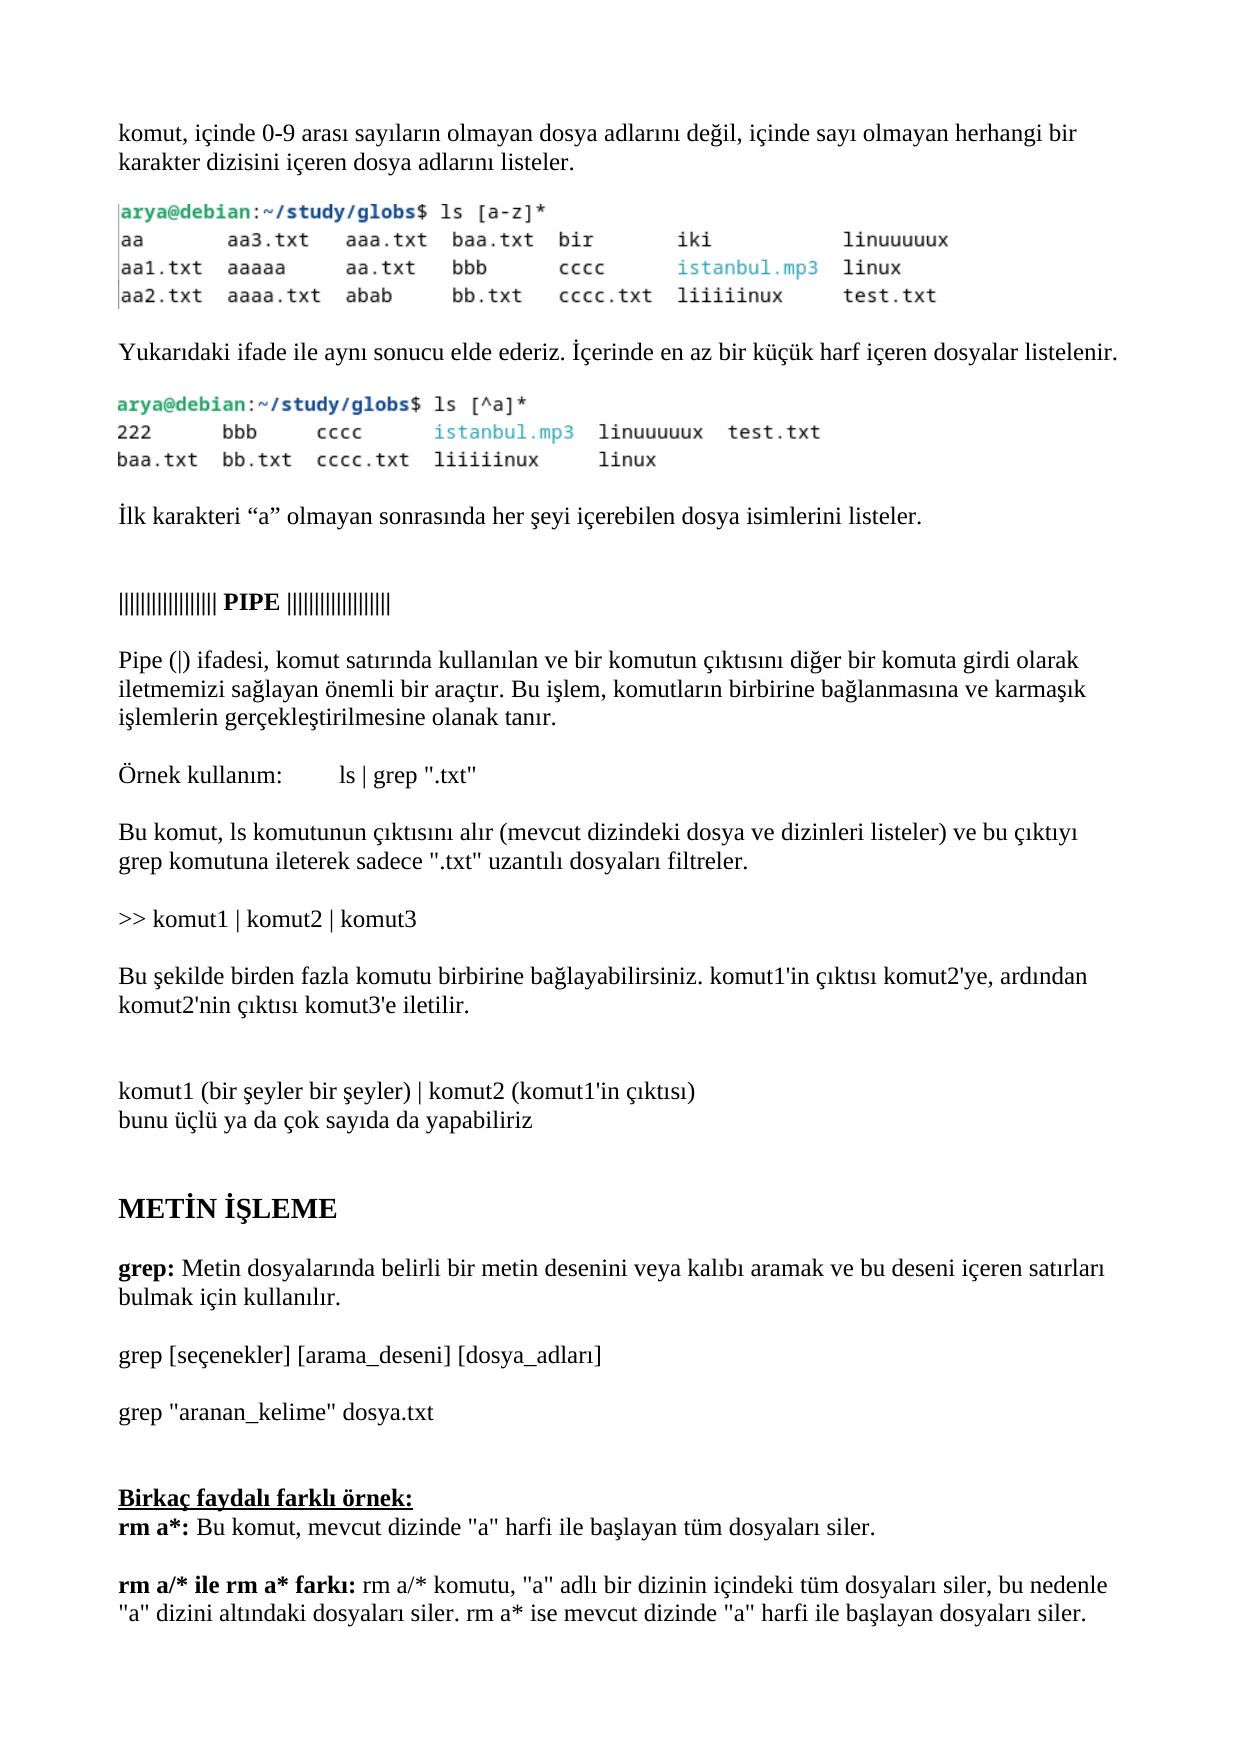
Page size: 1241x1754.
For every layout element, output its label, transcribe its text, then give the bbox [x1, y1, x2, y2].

text komut1 (bir şeyler bir şeyler) | komut2 (komut1'in çıktısı) [118, 1076, 1122, 1105]
text Birkaç faydalı farklı örnek: [118, 1483, 1122, 1512]
text rm a/* ile rm a* farkı: rm a/* komutu, "a" adlı bir dizinin içindeki tüm dosyaları siler, bu nedenle "a" dizini altındaki dosyaları siler. rm a* ise mevcut dizinde "a" harfi ile başlayan dosyaları siler. [118, 1570, 1122, 1627]
text |||||||||||||||||| PIPE ||||||||||||||||||| [118, 587, 1122, 616]
text İlk karakteri “a” olmayan sonrasında her şeyi içerebilen dosya isimlerini listeler. [118, 501, 1122, 530]
text grep: Metin dosyalarında belirli bir metin desenini veya kalıbı aramak ve bu deseni içeren satırları bulmak için kullanılır. [118, 1253, 1122, 1311]
text METİN İŞLEME [118, 1191, 1122, 1225]
text Bu komut, ls komutunun çıktısını alır (mevcut dizindeki dosya ve dizinleri listeler) ve bu çıktıyı grep komutuna ileterek sadece ".txt" uzantılı dosyaları filtreler. [118, 817, 1122, 875]
text grep [seçenekler] [arama_deseni] [dosya_adları] [118, 1340, 1122, 1368]
text grep "aranan_kelime" dosya.txt [118, 1397, 1122, 1426]
text rm a*: Bu komut, mevcut dizinde "a" harfi ile başlayan tüm dosyaları siler. [118, 1512, 1122, 1541]
text Örnek kullanım: ls | grep ".txt" [118, 760, 1122, 789]
text komut, içinde 0-9 arası sayıların olmayan dosya adlarını değil, içinde sayı olmayan herhangi bir karakter dizisini içeren dosya adlarını listeler. [118, 118, 1122, 176]
text Yukarıdaki ifade ile aynı sonucu elde ederiz. İçerinde en az bir küçük harf içeren dosyalar listelenir. [118, 337, 1122, 366]
text Pipe (|) ifadesi, komut satırında kullanılan ve bir komutun çıktısını diğer bir komuta girdi olarak iletmemizi sağlayan önemli bir araçtır. Bu işlem, komutların birbirine bağlanmasına ve karmaşık işlemlerin gerçekleştirilmesine olanak tanır. [118, 645, 1122, 731]
picture [118, 204, 1123, 309]
picture [118, 394, 1123, 473]
text >> komut1 | komut2 | komut3 [118, 904, 1122, 932]
text bunu üçlü ya da çok sayıda da yapabiliriz [118, 1105, 1122, 1134]
text Bu şekilde birden fazla komutu birbirine bağlayabilirsiniz. komut1'in çıktısı komut2'ye, ardından komut2'nin çıktısı komut3'e iletilir. [118, 961, 1122, 1019]
